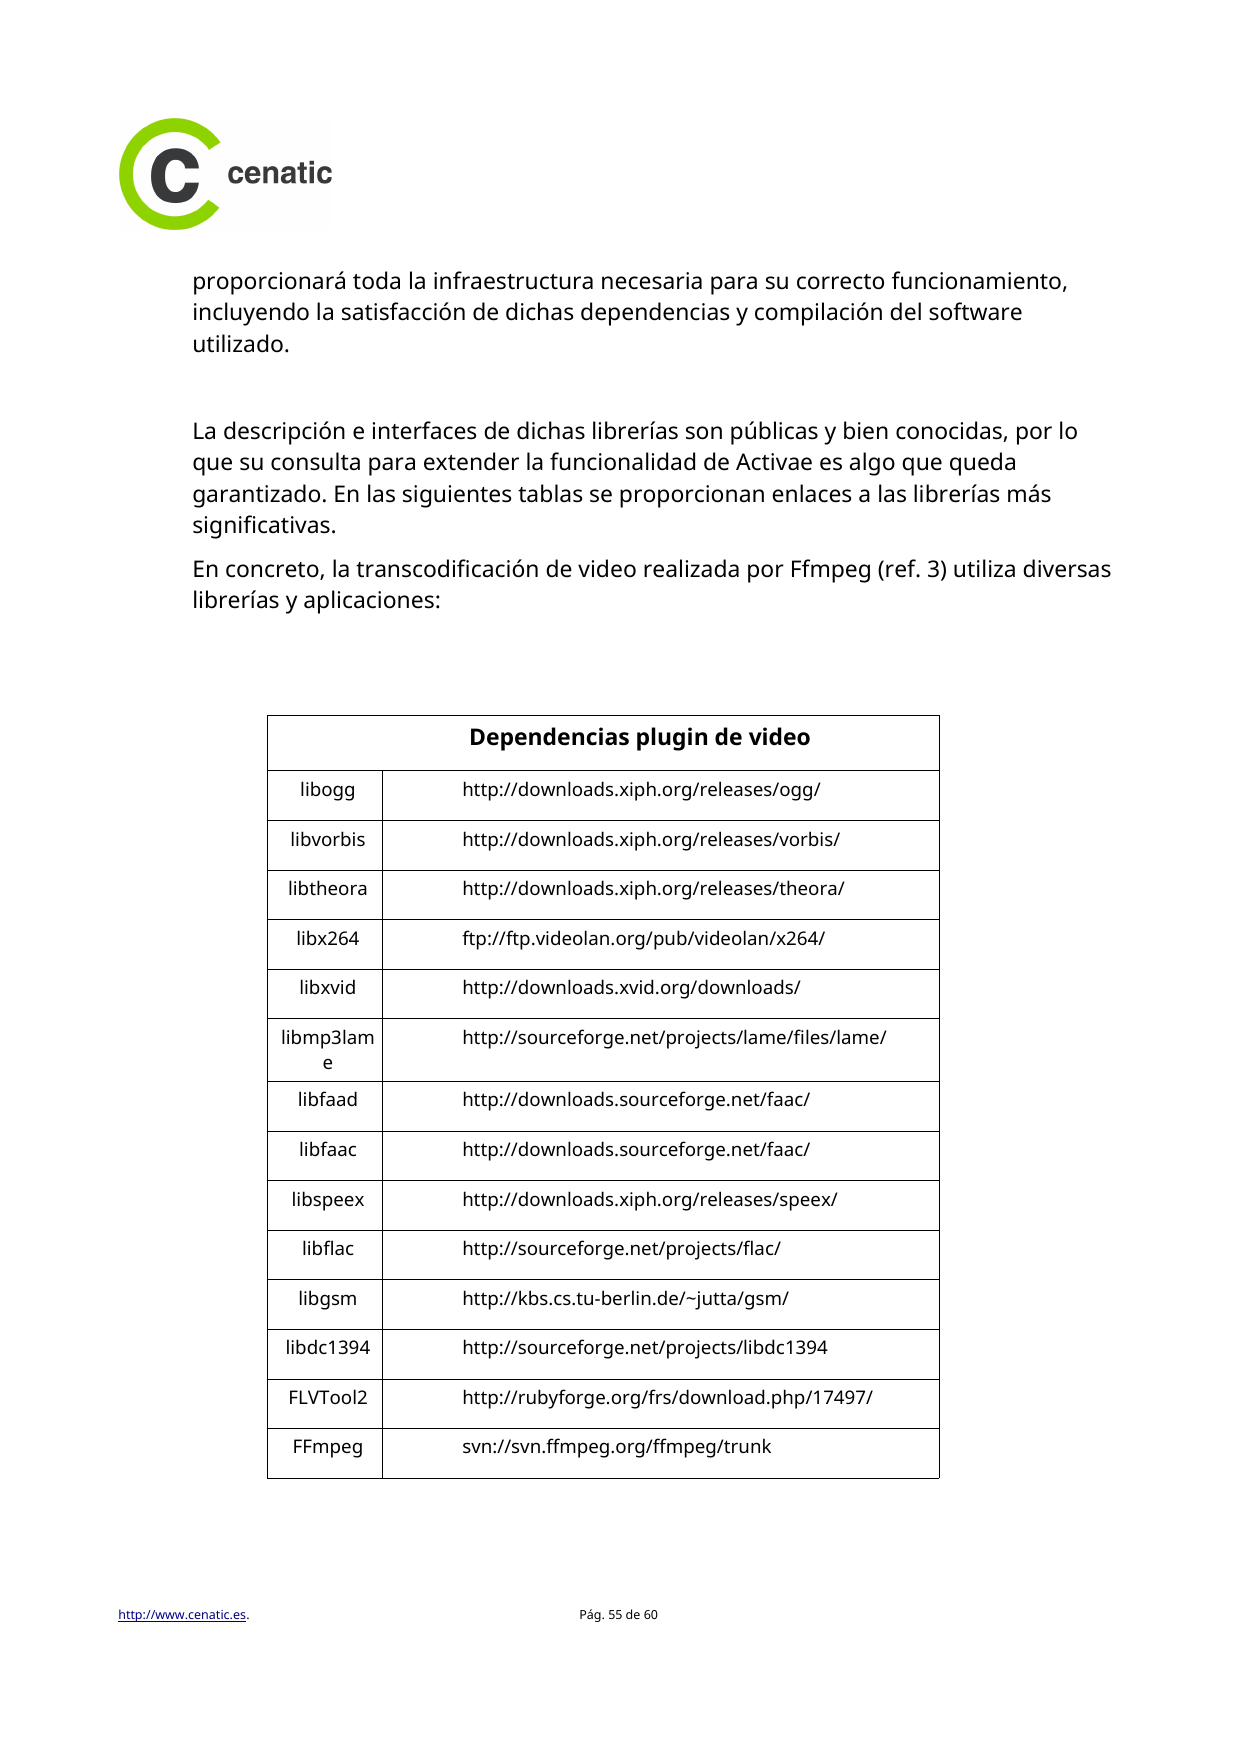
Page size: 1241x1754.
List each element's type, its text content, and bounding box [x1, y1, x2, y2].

table_cell http://rubyforge.org/frs/download.php/17497/ [383, 1380, 939, 1428]
table_cell http://downloads.xiph.org/releases/ogg/ [383, 771, 939, 820]
table_cell http://downloads.xiph.org/releases/vorbis/ [383, 821, 939, 869]
table_cell libfaad [268, 1082, 382, 1131]
table_cell libtheora [268, 871, 382, 919]
text proporcionará toda la infraestructura necesaria para su correcto funcionamiento, incluyendo la satisfacción de dichas dependencias y compilación del software utilizado. [192, 265, 1122, 359]
table_cell libxvid [268, 970, 382, 1018]
table_cell http://downloads.xiph.org/releases/speex/ [383, 1181, 939, 1230]
table_header Dependencias plugin de video [268, 716, 939, 770]
text La descripción e interfaces de dichas librerías son públicas y bien conocidas, por lo que su consulta para extender la funcionalidad de Activae es algo que queda garantizado. En las siguientes tablas se proporcionan enlaces a las librerías más significativas. [192, 415, 1122, 540]
table_cell ftp://ftp.videolan.org/pub/videolan/x264/ [383, 920, 939, 969]
table_cell libvorbis [268, 821, 382, 869]
table_cell libx264 [268, 920, 382, 969]
table_cell FFmpeg [268, 1429, 382, 1478]
table_cell libspeex [268, 1181, 382, 1230]
table_cell libdc1394 [268, 1330, 382, 1378]
table_cell http://sourceforge.net/projects/libdc1394 [383, 1330, 939, 1378]
table_cell libmp3lame [268, 1019, 382, 1081]
table_cell http://downloads.sourceforge.net/faac/ [383, 1082, 939, 1131]
table_cell http://downloads.sourceforge.net/faac/ [383, 1132, 939, 1180]
table_cell libfaac [268, 1132, 382, 1180]
table_cell http://downloads.xvid.org/downloads/ [383, 970, 939, 1018]
picture [119, 118, 332, 230]
text En concreto, la transcodificación de video realizada por Ffmpeg (ref. 3) utiliza diversas librerías y aplicaciones: [192, 553, 1122, 615]
table_cell FLVTool2 [268, 1380, 382, 1428]
table_cell svn://svn.ffmpeg.org/ffmpeg/trunk [383, 1429, 939, 1478]
table_cell http://kbs.cs.tu-berlin.de/~jutta/gsm/ [383, 1280, 939, 1329]
table_cell libogg [268, 771, 382, 820]
table_cell libflac [268, 1231, 382, 1279]
table_cell http://sourceforge.net/projects/flac/ [383, 1231, 939, 1279]
table_cell http://downloads.xiph.org/releases/theora/ [383, 871, 939, 919]
table_cell libgsm [268, 1280, 382, 1329]
table_cell http://sourceforge.net/projects/lame/files/lame/ [383, 1019, 939, 1081]
